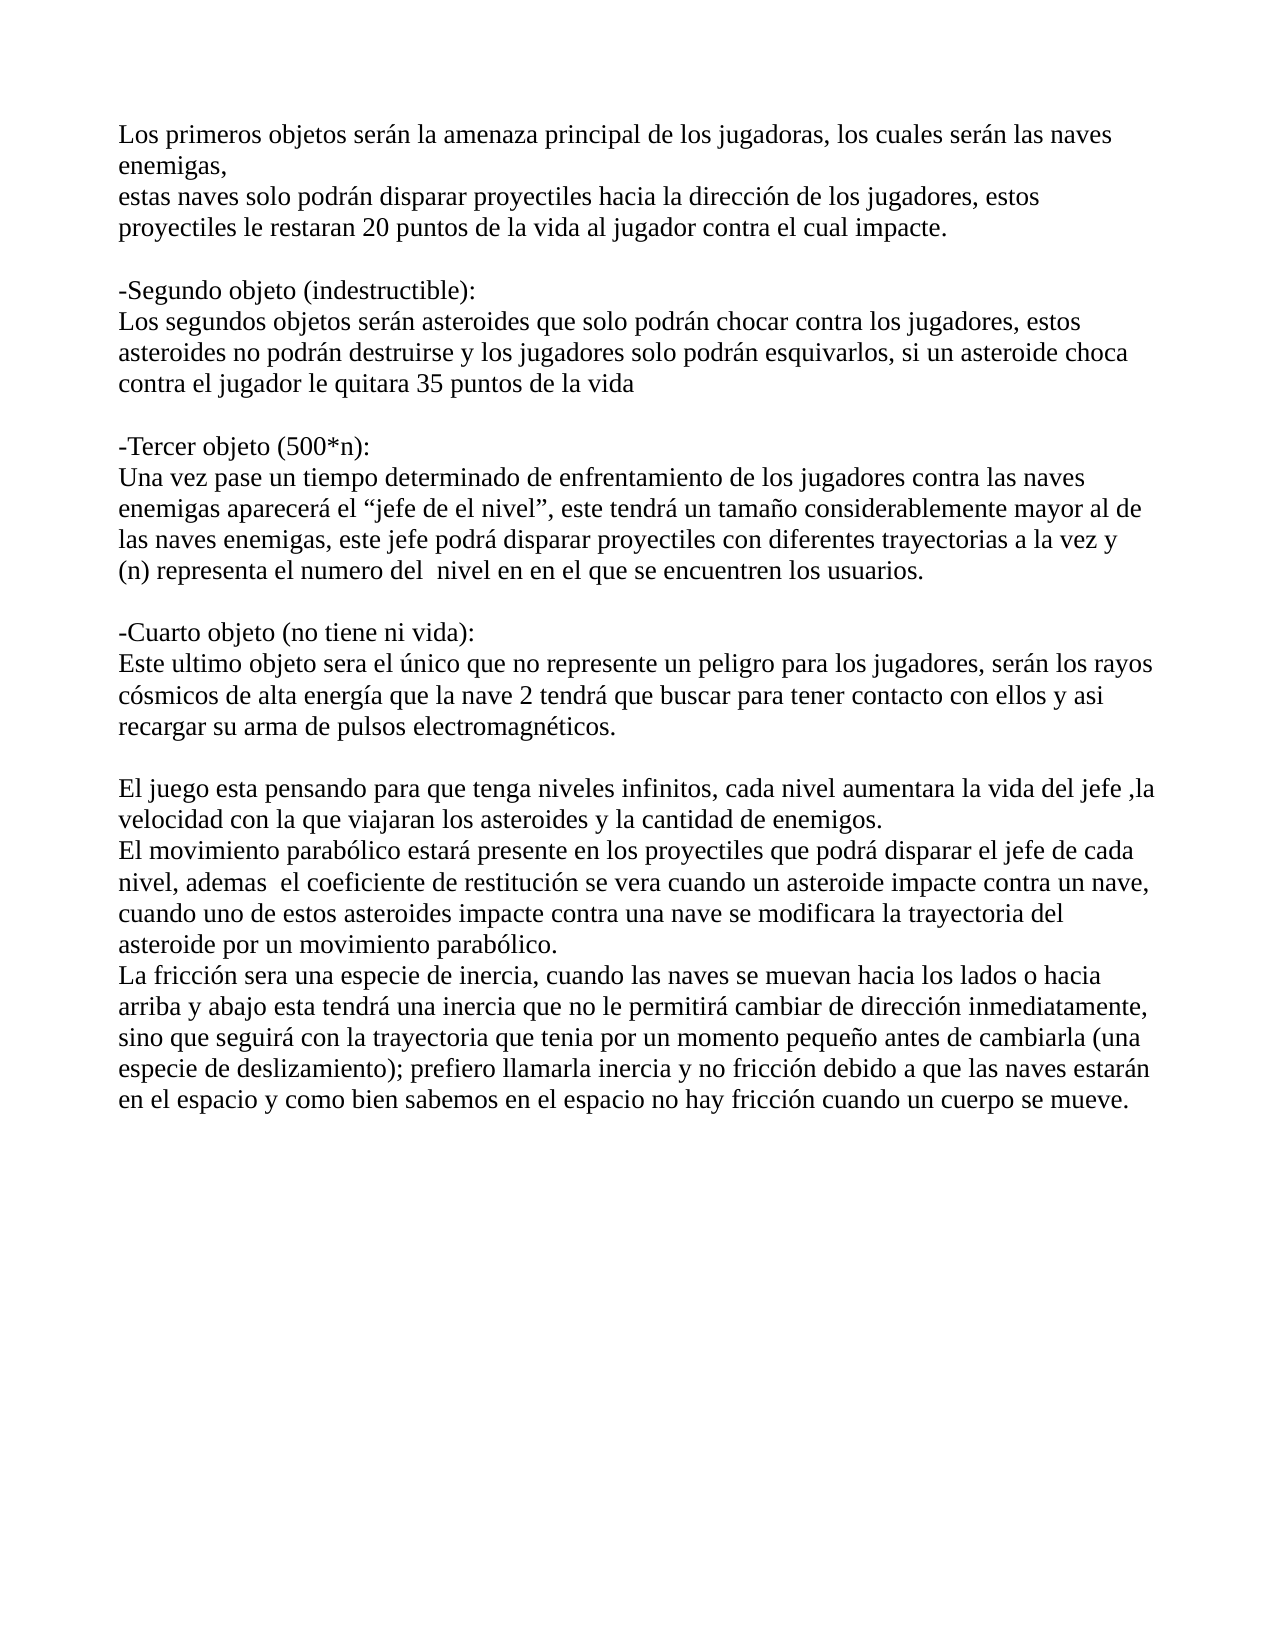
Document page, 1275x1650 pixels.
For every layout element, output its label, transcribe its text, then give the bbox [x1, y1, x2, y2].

text -Cuarto objeto (no tiene ni vida): [118, 616, 1157, 648]
text Los segundos objetos serán asteroides que solo podrán chocar contra los jugadores, estos asteroides no podrán destruirse y los jugadores solo podrán esquivarlos, si un asteroide choca contra el jugador le quitara 35 puntos de la vida [118, 305, 1157, 398]
text El movimiento parabólico estará presente en los proyectiles que podrá disparar el jefe de cada nivel, ademas el coeficiente de restitución se vera cuando un asteroide impacte contra un nave, cuando uno de estos asteroides impacte contra una nave se modificara la trayectoria del asteroide por un movimiento parabólico. [118, 834, 1157, 959]
text El juego esta pensando para que tenga niveles infinitos, cada nivel aumentara la vida del jefe ,la velocidad con la que viajaran los asteroides y la cantidad de enemigos. [118, 772, 1157, 834]
text Los primeros objetos serán la amenaza principal de los jugadoras, los cuales serán las naves enemigas, [118, 118, 1157, 180]
text Una vez pase un tiempo determinado de enfrentamiento de los jugadores contra las naves enemigas aparecerá el “jefe de el nivel”, este tendrá un tamaño considerablemente mayor al de las naves enemigas, este jefe podrá disparar proyectiles con diferentes trayectorias a la vez y (n) representa el numero del nivel en en el que se encuentren los usuarios. [118, 461, 1157, 585]
text La fricción sera una especie de inercia, cuando las naves se muevan hacia los lados o hacia arriba y abajo esta tendrá una inercia que no le permitirá cambiar de dirección inmediatamente, sino que seguirá con la trayectoria que tenia por un momento pequeño antes de cambiarla (una especie de deslizamiento); prefiero llamarla inercia y no fricción debido a que las naves estarán en el espacio y como bien sabemos en el espacio no hay fricción cuando un cuerpo se mueve. [118, 959, 1157, 1115]
text -Tercer objeto (500*n): [118, 429, 1157, 461]
text -Segundo objeto (indestructible): [118, 274, 1157, 305]
text Este ultimo objeto sera el único que no represente un peligro para los jugadores, serán los rayos cósmicos de alta energía que la nave 2 tendrá que buscar para tener contacto con ellos y asi recargar su arma de pulsos electromagnéticos. [118, 648, 1157, 741]
text estas naves solo podrán disparar proyectiles hacia la dirección de los jugadores, estos proyectiles le restaran 20 puntos de la vida al jugador contra el cual impacte. [118, 180, 1157, 243]
